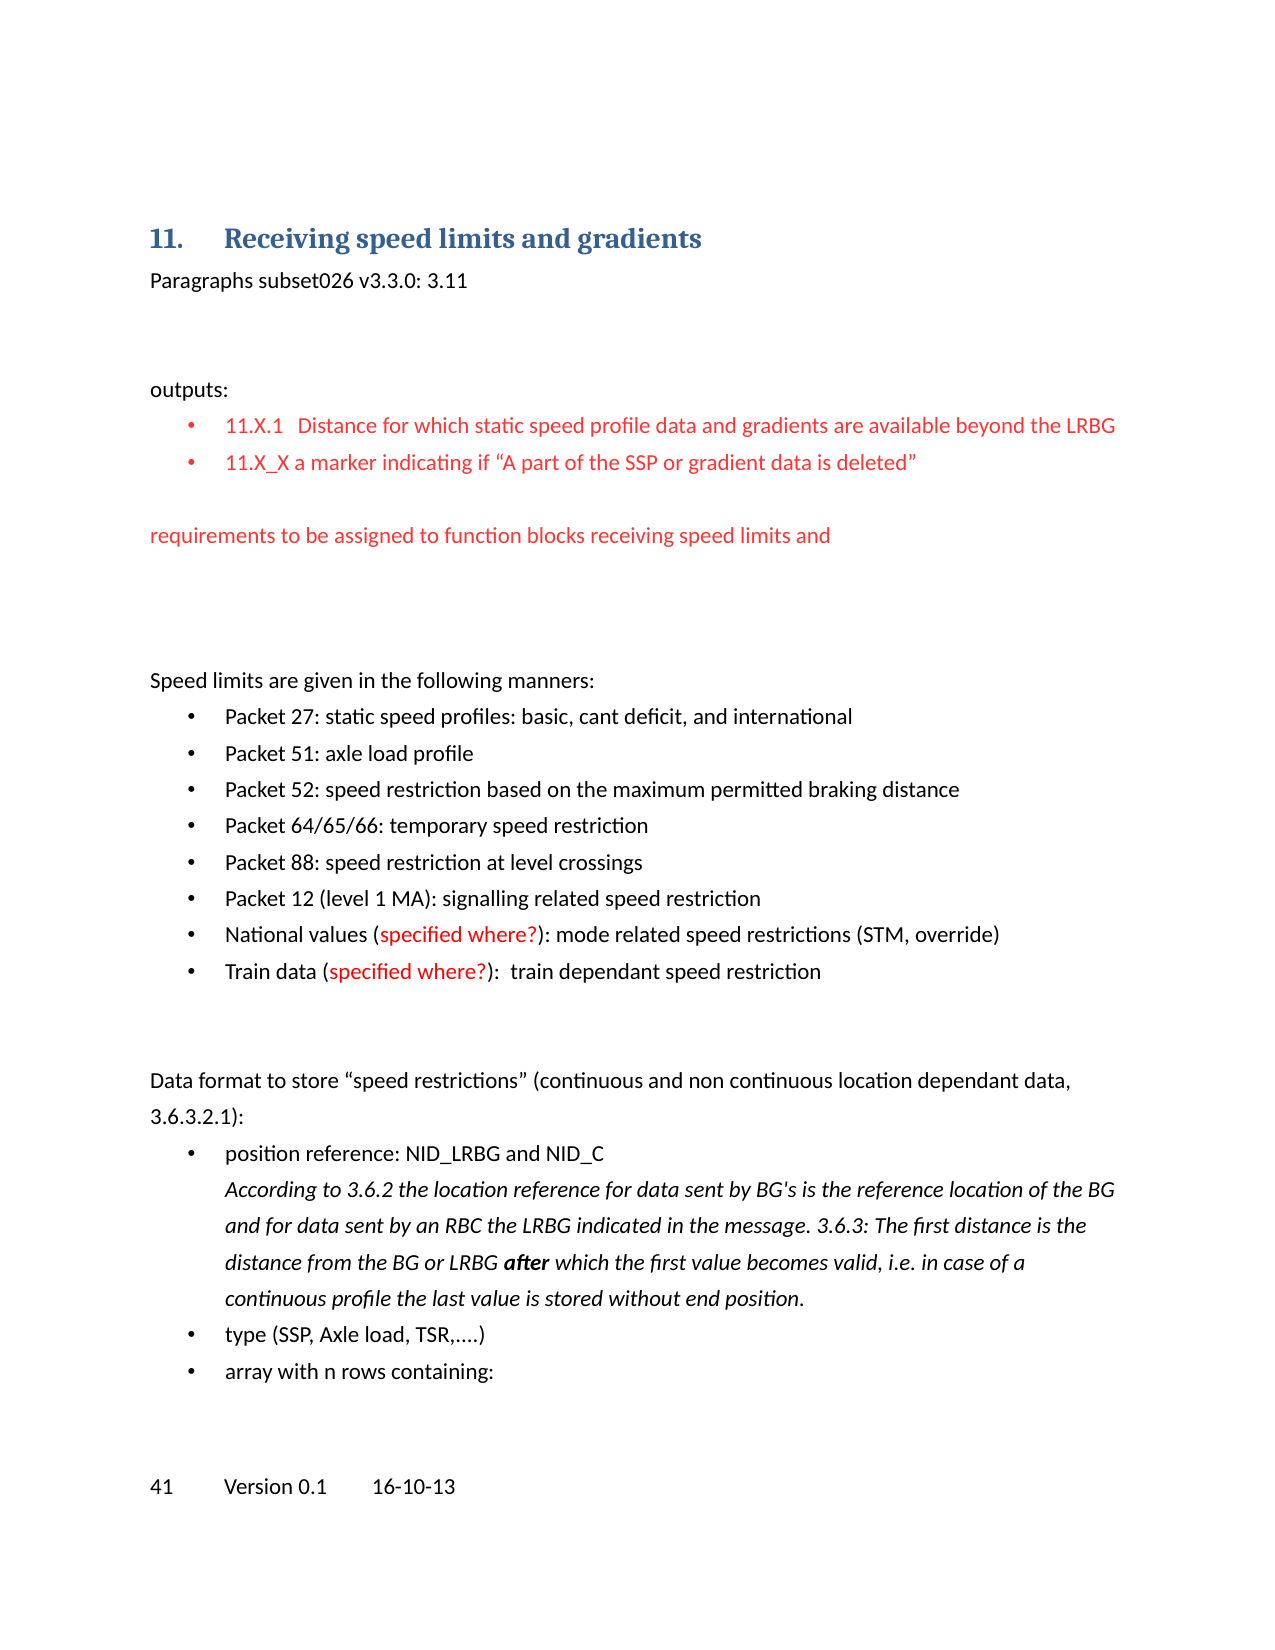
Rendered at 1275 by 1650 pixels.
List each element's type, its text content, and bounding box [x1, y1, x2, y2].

list Packet 51: axle load profile [187, 739, 1125, 767]
list Packet 52: speed restriction based on the maximum permitted braking distance [187, 775, 1125, 803]
list type (SSP, Axle load, TSR,....) [187, 1321, 1125, 1348]
text Paragraphs subset026 v3.3.0: 3.11 [150, 266, 1125, 294]
subtitle Receiving speed limits and gradients [150, 223, 1125, 256]
list 11.X_X a marker indicating if “A part of the SSP or gradient data is deleted” [187, 448, 1125, 476]
list National values (specified where?): mode related speed restrictions (STM, override) [187, 921, 1125, 949]
list Packet 88: speed restriction at level crossings [187, 848, 1125, 876]
list Train data (specified where?): train dependant speed restriction [187, 957, 1125, 985]
text Data format to store “speed restrictions” (continuous and non continuous location dependant data, 3.6.3.2.1): [150, 1066, 1125, 1130]
list Packet 27: static speed profiles: basic, cant deficit, and international [187, 702, 1125, 731]
list 11.X.1 Distance for which static speed profile data and gradients are available beyond the LRBG [187, 412, 1125, 440]
text Speed limits are given in the following manners: [150, 666, 1125, 694]
list position reference: NID_LRBG and NID_C According to 3.6.2 the location reference for data sent by BG's is the reference location of the BG and for data sent by an RBC the LRBG indicated in the message. 3.6.3: The first distance is the distance from the BG or LRBG after which the first value becomes valid, i.e. in case of a continuous profile the last value is stored without end position. [187, 1139, 1125, 1312]
list Packet 64/65/66: temporary speed restriction [187, 812, 1125, 839]
text requirements to be assigned to function blocks receiving speed limits and [150, 521, 1125, 549]
text outputs: [150, 375, 1125, 403]
list Packet 12 (level 1 MA): signalling related speed restriction [187, 884, 1125, 912]
list array with n rows containing: [187, 1357, 1125, 1385]
